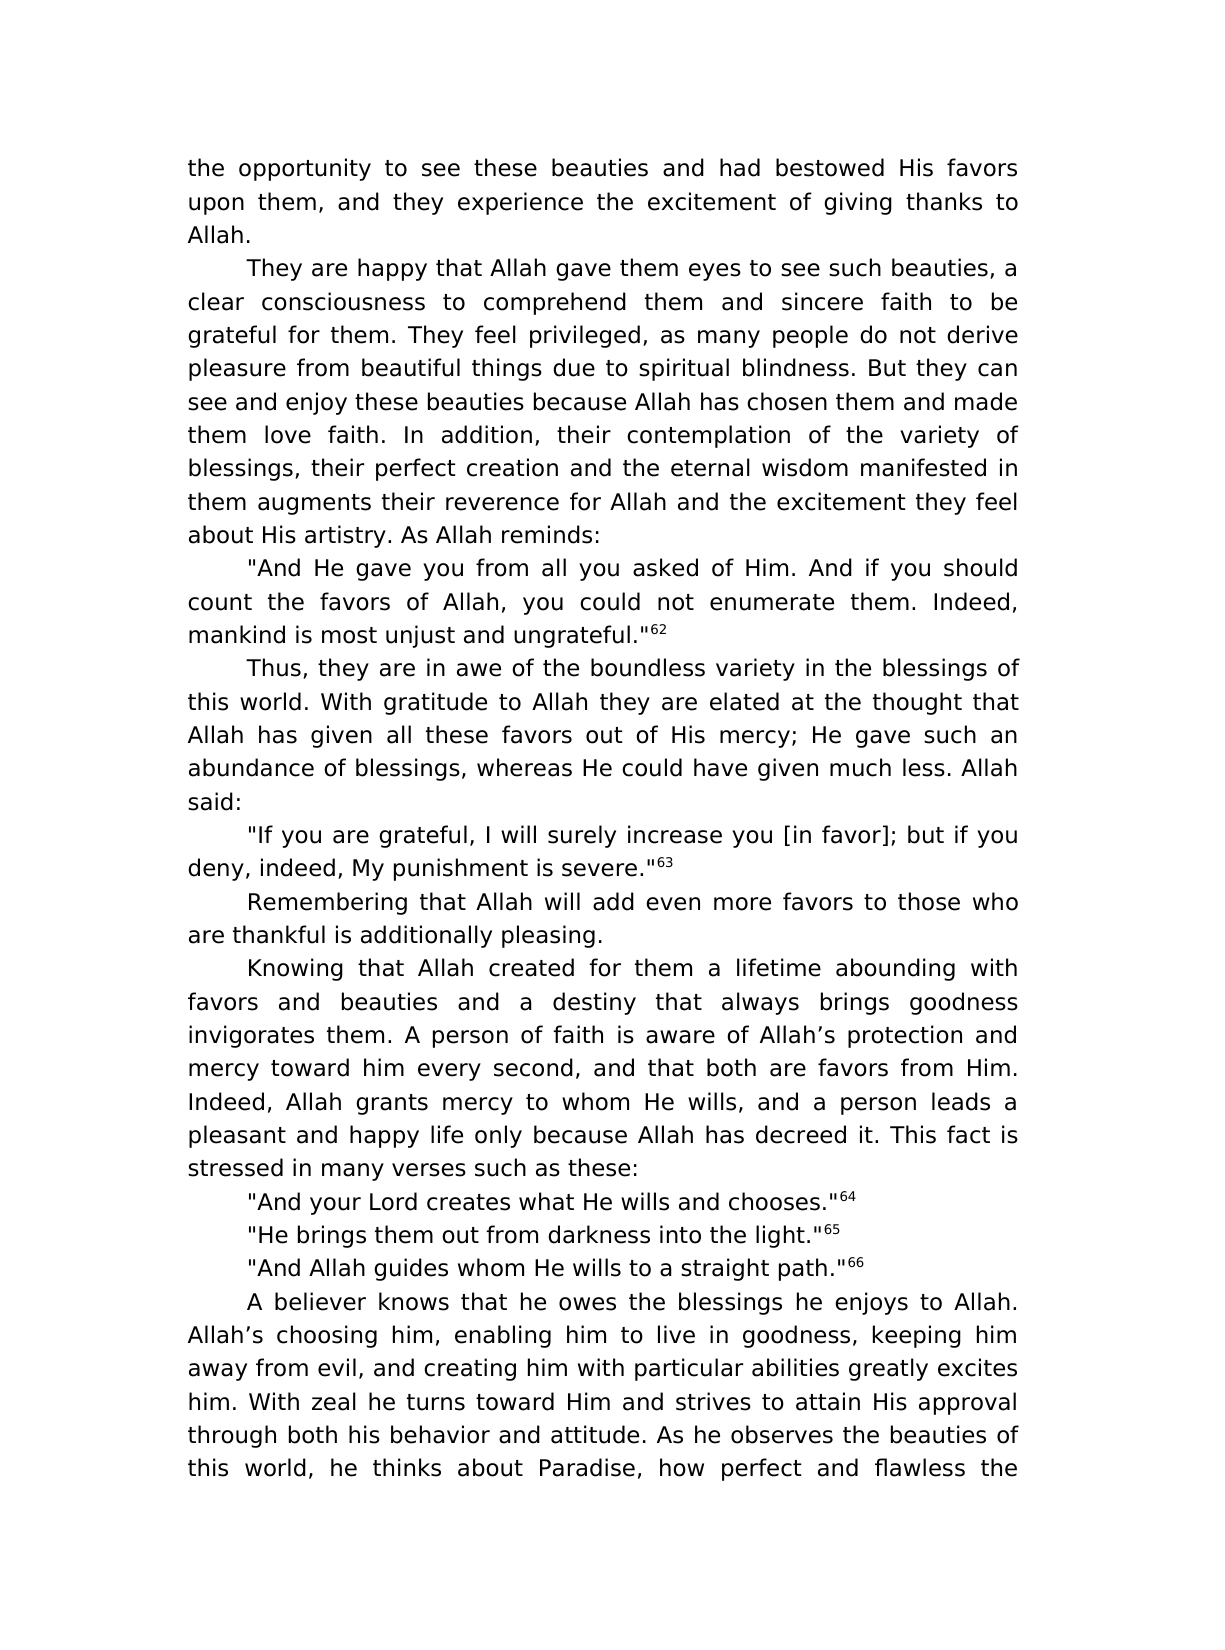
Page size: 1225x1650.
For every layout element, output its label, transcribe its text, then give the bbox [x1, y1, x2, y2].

text Thus, they are in awe of the boundless variety in the blessings of this world. With gratitude to Allah they are elated at the thought that Allah has given all these favors out of His mercy; He gave such an abundance of blessings, whereas He could have given much less. Allah said: [187, 650, 1020, 817]
text "If you are grateful, I will surely increase you [in favor]; but if you deny, indeed, My punishment is severe."63 [187, 817, 1020, 883]
text "And He gave you from all you asked of Him. And if you should count the favors of Allah, you could not enumerate them. Indeed, mankind is most unjust and ungrateful."62 [187, 550, 1020, 650]
text Knowing that Allah created for them a lifetime abounding with favors and beauties and a destiny that always brings goodness invigorates them. A person of faith is aware of Allah’s protection and mercy toward him every second, and that both are favors from Him. Indeed, Allah grants mercy to whom He wills, and a person leads a pleasant and happy life only because Allah has decreed it. This fact is stressed in many verses such as these: [187, 950, 1020, 1183]
text "He brings them out from darkness into the light."65 [187, 1217, 1020, 1250]
text "And your Lord creates what He wills and chooses."64 [187, 1183, 1020, 1217]
text "And Allah guides whom He wills to a straight path."66 [187, 1250, 1020, 1283]
text the opportunity to see these beauties and had bestowed His favors upon them, and they experience the excitement of giving thanks to Allah. [187, 150, 1020, 250]
text Remembering that Allah will add even more favors to those who are thankful is additionally pleasing. [187, 883, 1020, 950]
text They are happy that Allah gave them eyes to see such beauties, a clear consciousness to comprehend them and sincere faith to be grateful for them. They feel privileged, as many people do not derive pleasure from beautiful things due to spiritual blindness. But they can see and enjoy these beauties because Allah has chosen them and made them love faith. In addition, their contemplation of the variety of blessings, their perfect creation and the eternal wisdom manifested in them augments their reverence for Allah and the excitement they feel about His artistry. As Allah reminds: [187, 250, 1020, 550]
text A believer knows that he owes the blessings he enjoys to Allah. Allah’s choosing him, enabling him to live in goodness, keeping him away from evil, and creating him with particular abilities greatly excites him. With zeal he turns toward Him and strives to attain His approval through both his behavior and attitude. As he observes the beauties of this world, he thinks about Paradise, how perfect and flawless the [187, 1283, 1020, 1483]
